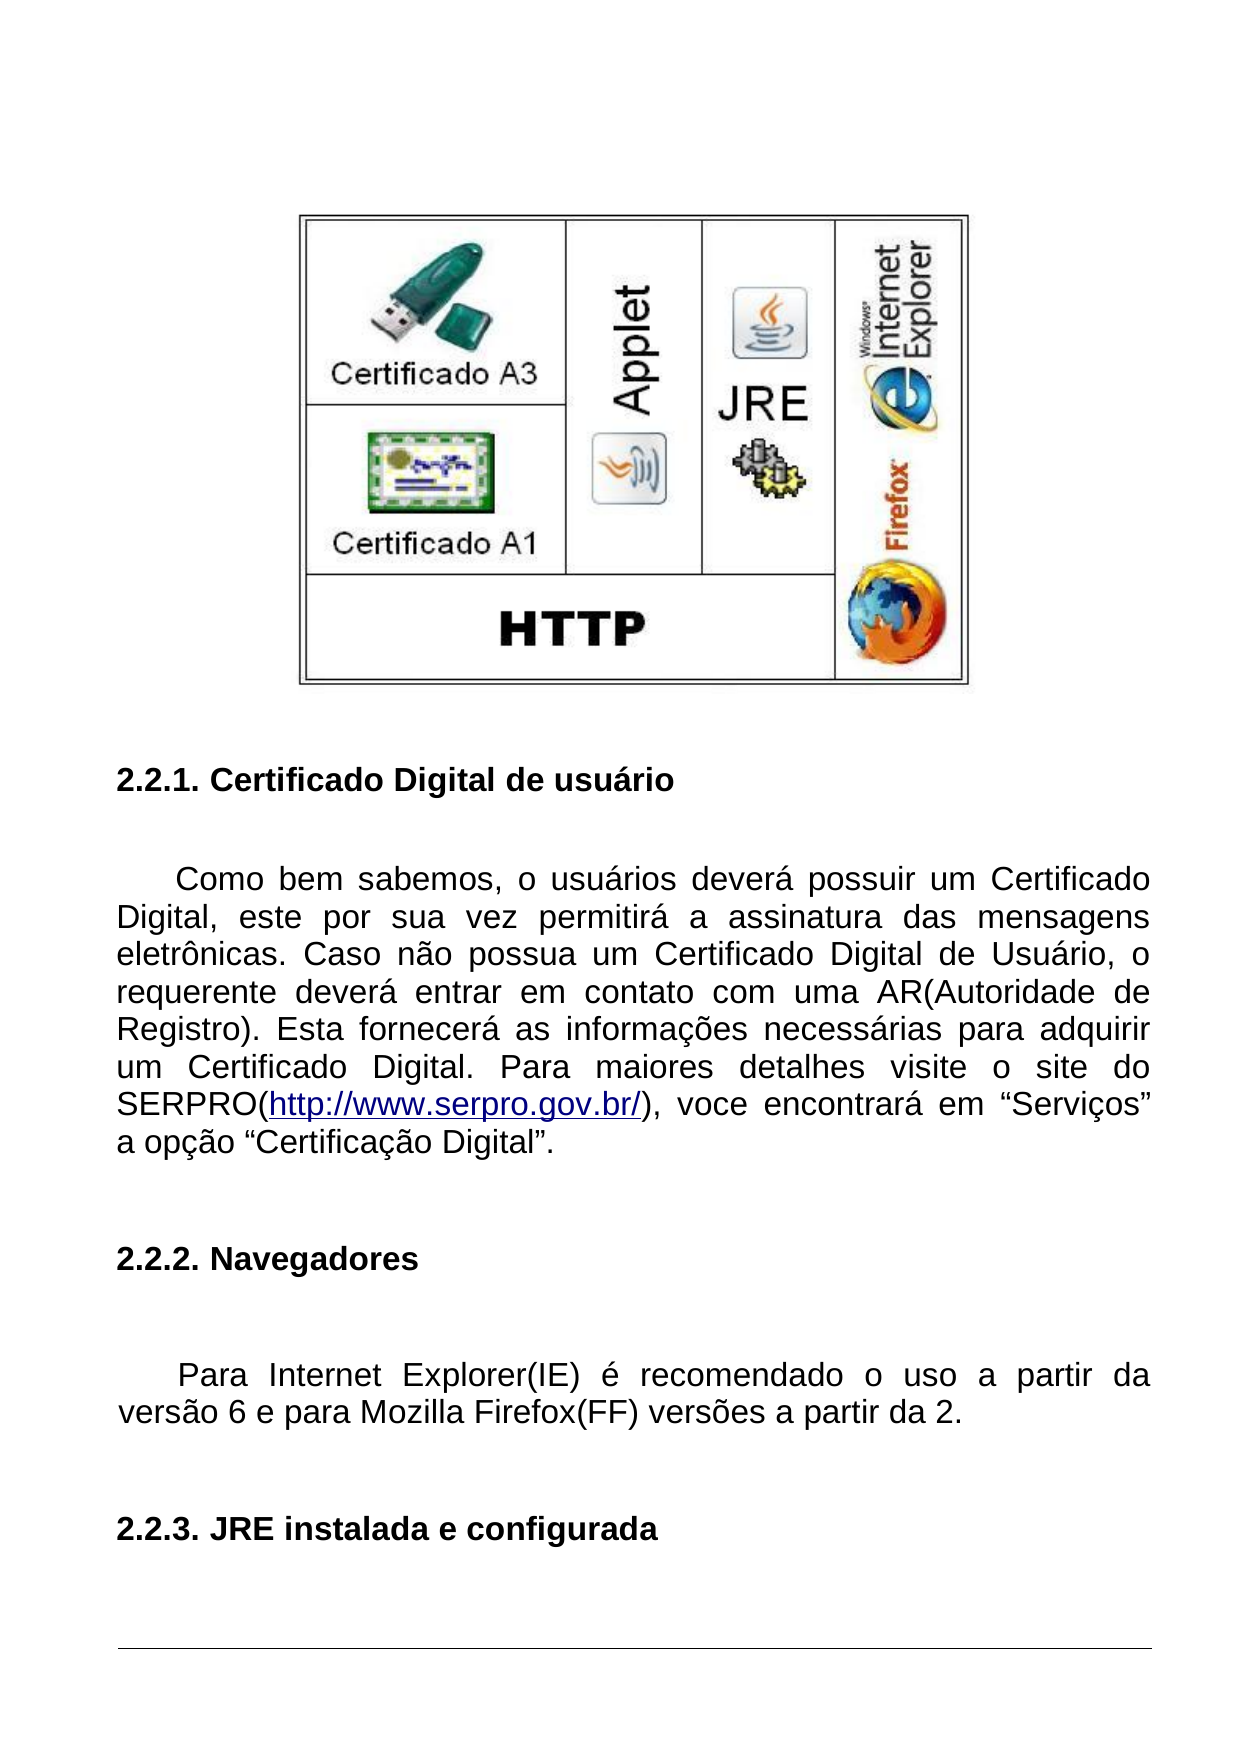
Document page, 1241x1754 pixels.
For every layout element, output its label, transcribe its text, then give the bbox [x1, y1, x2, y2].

subtitle JRE instalada e configurada [116, 1510, 1152, 1548]
picture [290, 206, 980, 694]
subtitle Navegadores [116, 1239, 1152, 1277]
text Como bem sabemos, o usuários deverá possuir um Certificado Digital, este por sua vez permitirá a assinatura das mensagens eletrônicas. Caso não possua um Certificado Digital de Usuário, o requerente deverá entrar em contato com uma AR(Autoridade de Registro). Esta fornecerá as informações necessárias para adquirir um Certificado Digital. Para maiores detalhes visite o site do SERPRO(http://www.serpro.gov.br/), voce encontrará em “Serviços” a opção “Certificação Digital”. [116, 860, 1152, 1160]
text Para Internet Explorer(IE) é recomendado o uso a partir da versão 6 e para Mozilla Firefox(FF) versões a partir da 2. [118, 1356, 1152, 1431]
subtitle Certificado Digital de usuário [116, 761, 1152, 798]
